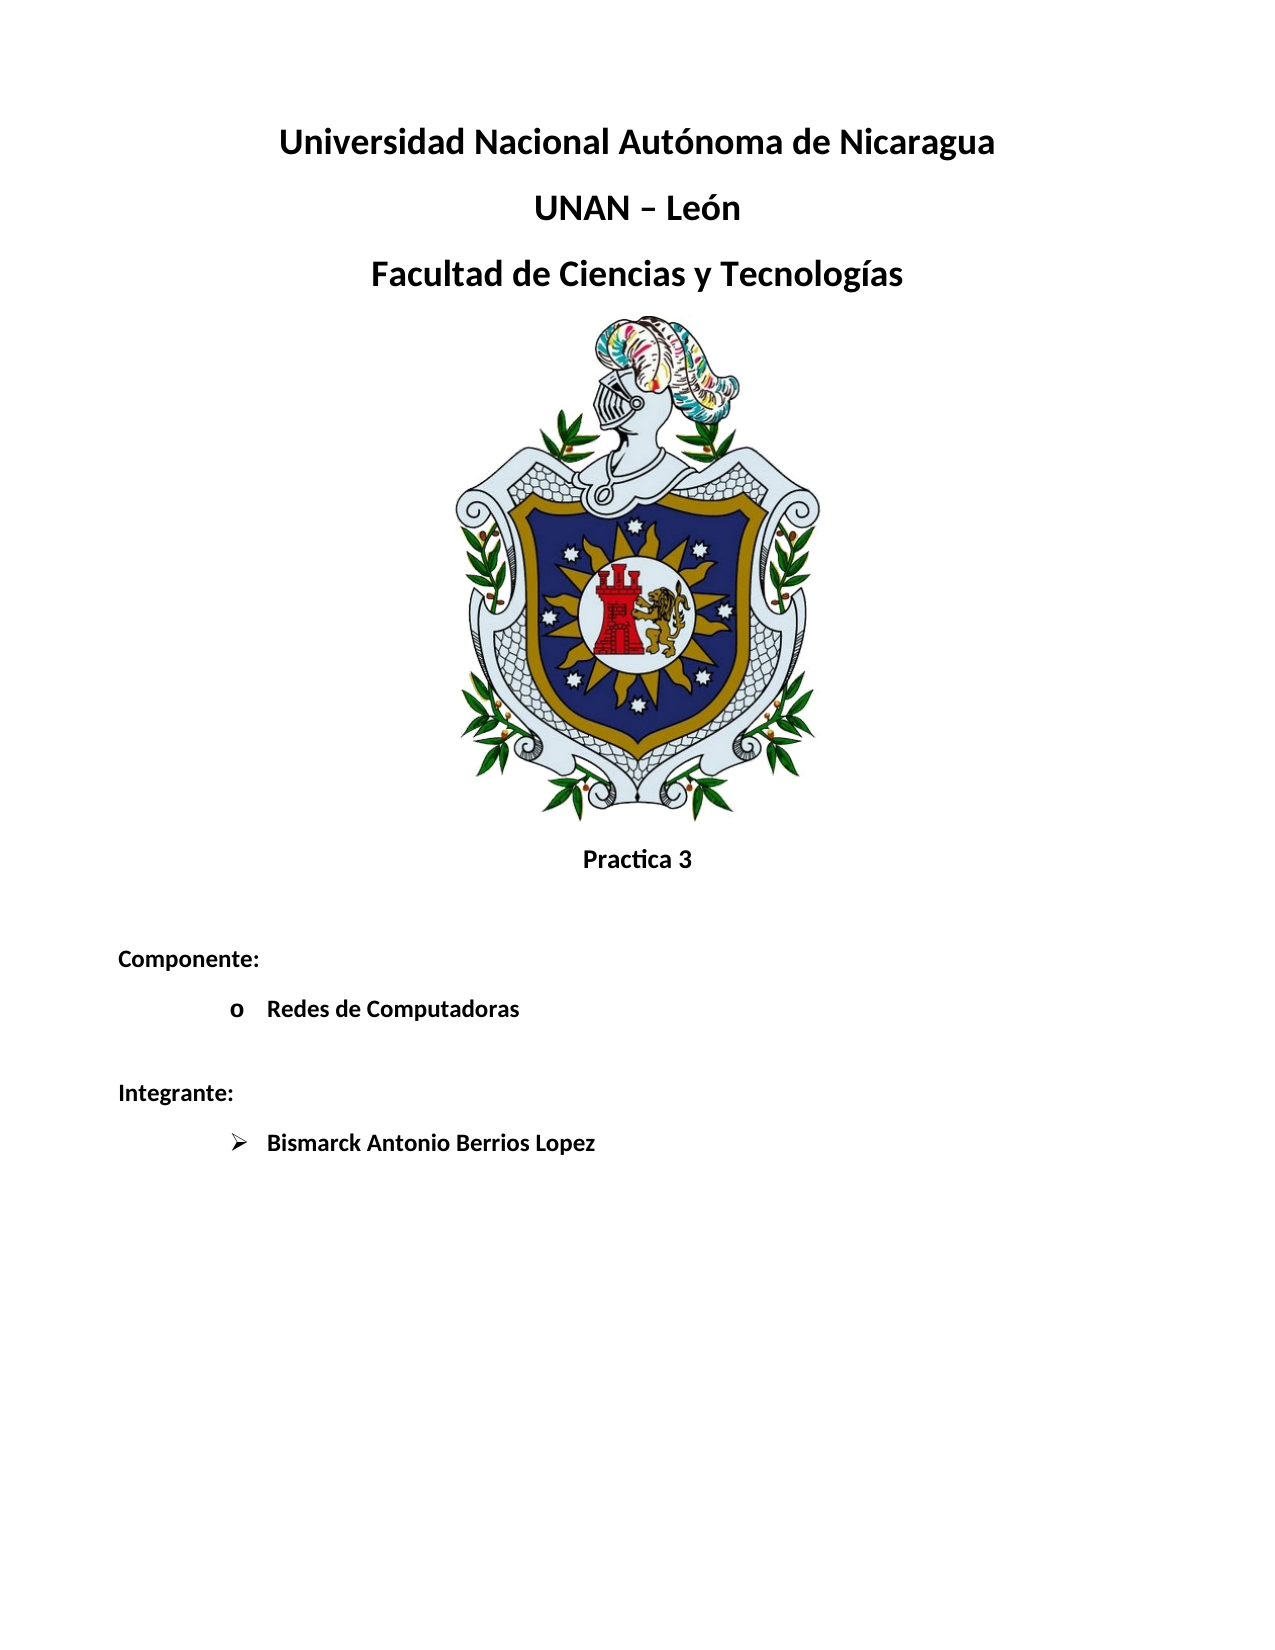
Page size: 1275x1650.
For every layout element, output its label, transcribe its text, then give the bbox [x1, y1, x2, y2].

text Integrante: [118, 1077, 1157, 1108]
text UNAN – León [118, 184, 1157, 230]
text Practica 3 [118, 842, 1157, 875]
text Componente: [118, 944, 1157, 974]
picture [385, 316, 890, 822]
list Bismarck Antonio Berrios Lopez [229, 1127, 1157, 1157]
list Redes de Computadoras [229, 993, 1157, 1025]
text Universidad Nacional Autónoma de Nicaragua [118, 118, 1157, 164]
text Facultad de Ciencias y Tecnologías [118, 250, 1157, 296]
